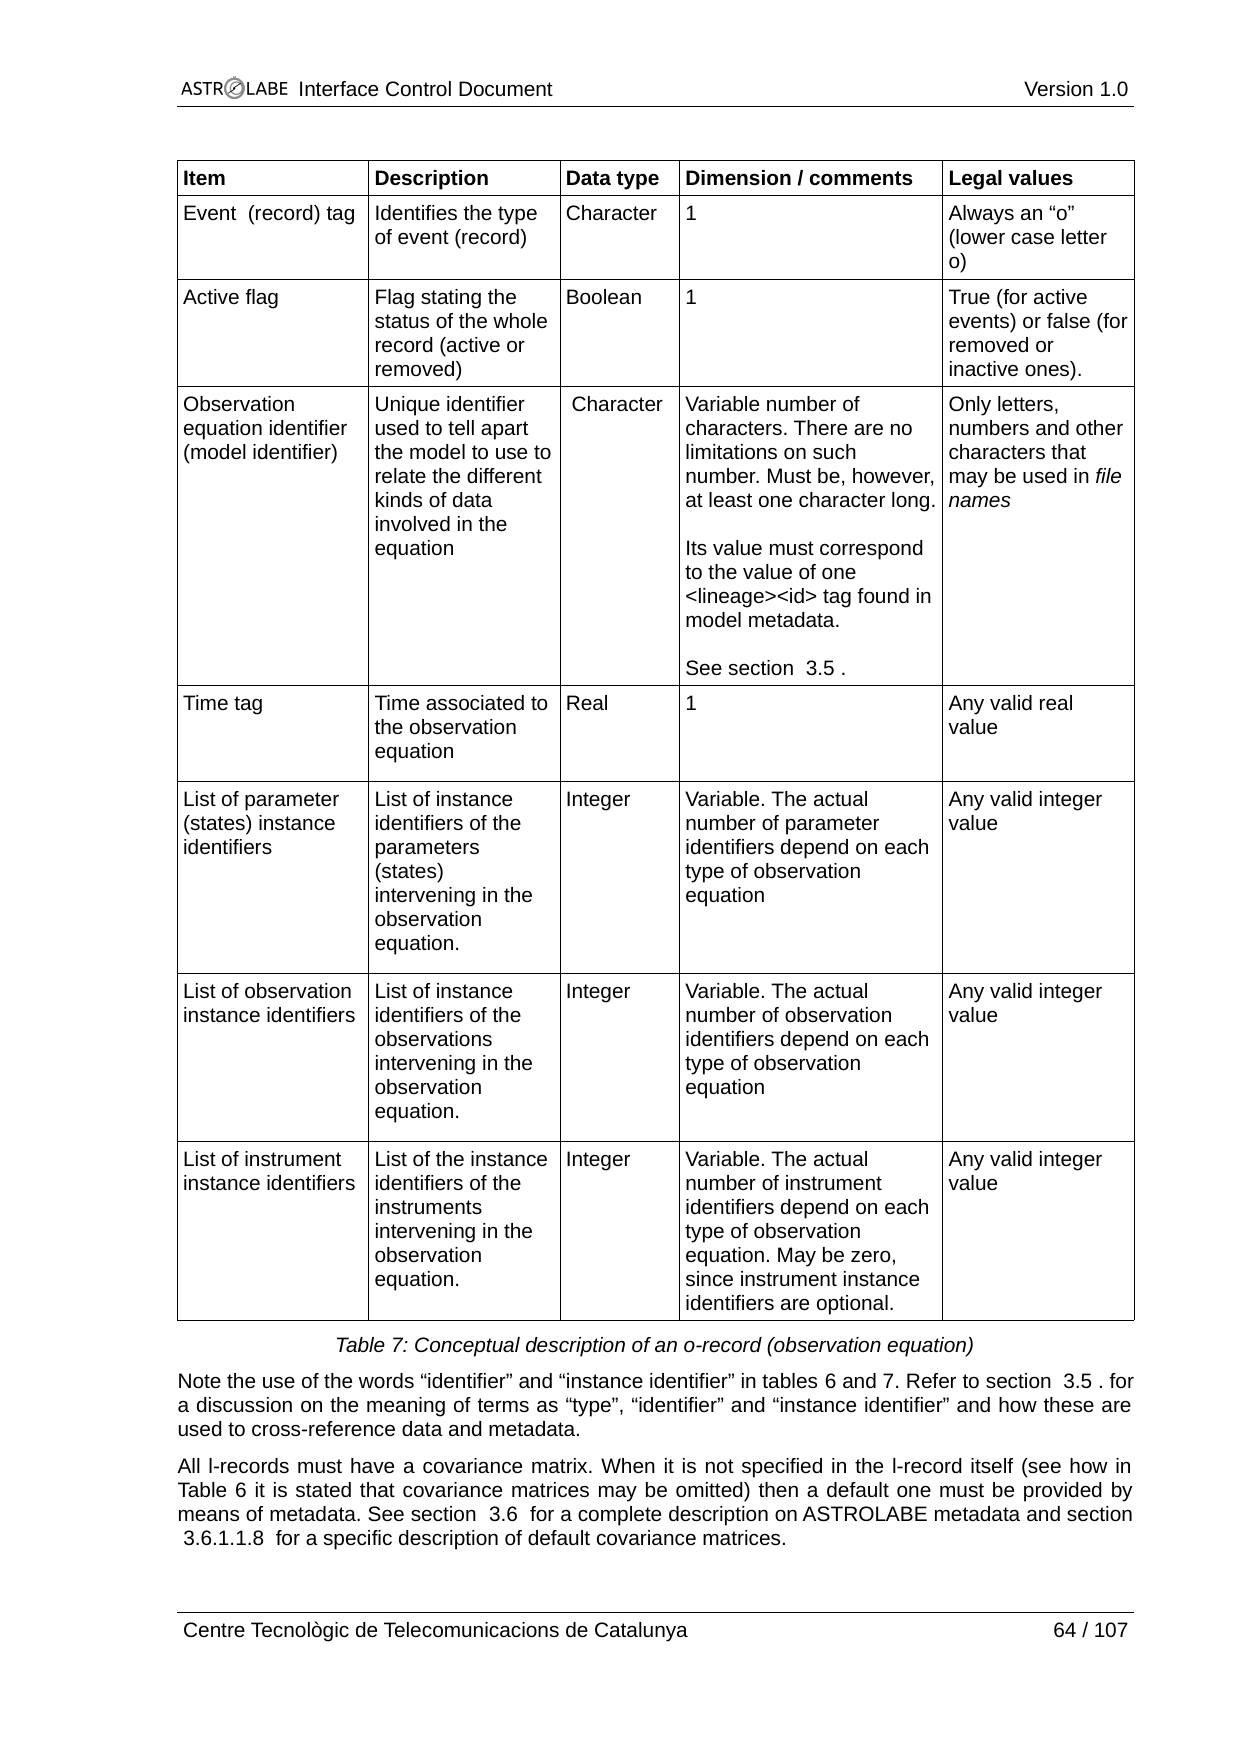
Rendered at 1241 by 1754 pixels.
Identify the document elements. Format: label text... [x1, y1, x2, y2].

table_cell Boolean [561, 280, 679, 386]
text Note the use of the words “identifier” and “instance identifier” in tables 6 and 7. Refer to section 3.5. for a discussion on the meaning of terms as “type”, “identifier” and “instance identifier” and how these are used to cross-reference data and metadata. [177, 1369, 1134, 1441]
picture [181, 76, 288, 99]
table_cell Character [561, 196, 679, 279]
table_cell Variable number of characters. There are no limitations on such number. Must be, however, at least one character long. Its value must correspond to the value of one <lineage><id> tag found in model metadata. See section 3.5. [680, 387, 942, 685]
table_header Item [178, 161, 368, 195]
table_cell Only letters, numbers and other characters that may be used in file names [943, 387, 1134, 685]
table_cell Identifies the type of event (record) [369, 196, 560, 279]
table_cell Character [561, 387, 679, 685]
table_cell List of instance identifiers of the parameters (states) intervening in the observation equation. [369, 782, 560, 973]
text All l-records must have a covariance matrix. When it is not specified in the l-record itself (see how in Table 6 it is stated that covariance matrices may be omitted) then a default one must be provided by means of metadata. See section 3.6 for a complete description on ASTROLABE metadata and section 3.6.1.1.8 for a specific description of default covariance matrices. [177, 1453, 1134, 1549]
table_cell Variable. The actual number of observation identifiers depend on each type of observation equation [680, 974, 942, 1141]
table_cell List of instrument instance identifiers [178, 1142, 368, 1320]
table_cell Integer [561, 1142, 679, 1320]
table_cell Time tag [178, 686, 368, 781]
table_cell Variable. The actual number of parameter identifiers depend on each type of observation equation [680, 782, 942, 973]
table_cell True (for active events) or false (for removed or inactive ones). [943, 280, 1134, 386]
table_header Legal values [943, 161, 1134, 195]
table_header Data type [561, 161, 679, 195]
table_cell List of observation instance identifiers [178, 974, 368, 1141]
table_cell Time associated to the observation equation [369, 686, 560, 781]
table_cell Any valid integer value [943, 1142, 1134, 1320]
table_cell Event (record) tag [178, 196, 368, 279]
table_cell Real [561, 686, 679, 781]
table_cell Observation equation identifier (model identifier) [178, 387, 368, 685]
table_cell Any valid real value [943, 686, 1134, 781]
table_cell Active flag [178, 280, 368, 386]
table_cell List of parameter (states) instance identifiers [178, 782, 368, 973]
table_cell Variable. The actual number of instrument identifiers depend on each type of observation equation. May be zero, since instrument instance identifiers are optional. [680, 1142, 942, 1320]
table_cell List of instance identifiers of the observations intervening in the observation equation. [369, 974, 560, 1141]
table_cell Any valid integer value [943, 782, 1134, 973]
table_cell List of the instance identifiers of the instruments intervening in the observation equation. [369, 1142, 560, 1320]
table_header Description [369, 161, 560, 195]
table_cell 1 [680, 686, 942, 781]
table_cell Always an “o” (lower case letter o) [943, 196, 1134, 279]
table_cell Integer [561, 974, 679, 1141]
text Table 7: Conceptual description of an o-record (observation equation) [177, 1333, 1134, 1357]
table_cell 1 [680, 196, 942, 279]
table_cell Flag stating the status of the whole record (active or removed) [369, 280, 560, 386]
table_cell 1 [680, 280, 942, 386]
table_cell Integer [561, 782, 679, 973]
table_cell Any valid integer value [943, 974, 1134, 1141]
table_header Dimension / comments [680, 161, 942, 195]
table_cell Unique identifier used to tell apart the model to use to relate the different kinds of data involved in the equation [369, 387, 560, 685]
